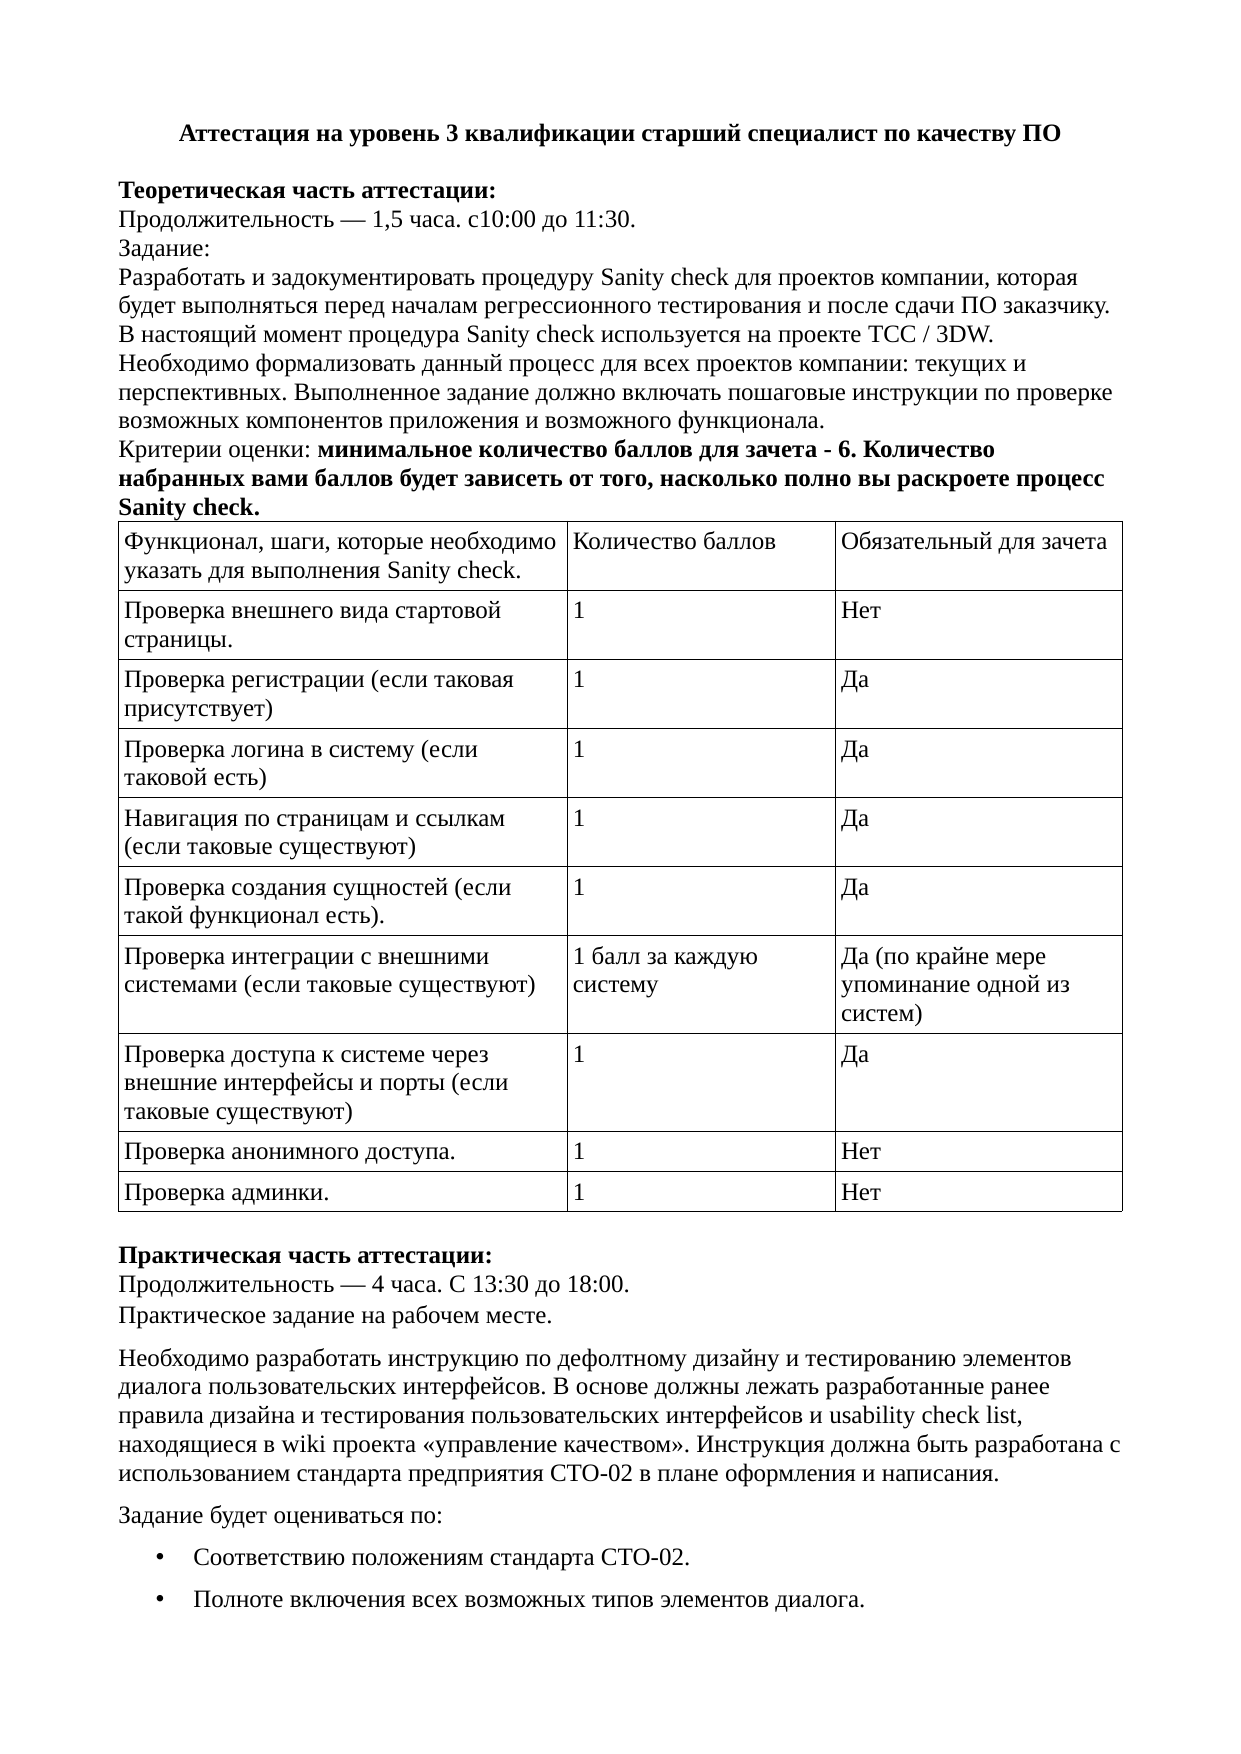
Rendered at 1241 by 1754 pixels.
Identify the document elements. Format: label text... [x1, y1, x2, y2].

table_cell Проверка логина в систему (если таковой есть) [119, 729, 567, 797]
table_cell 1 [568, 591, 835, 659]
table_header Обязательный для зачета [836, 522, 1122, 590]
text Аттестация на уровень 3 квалификации старший специалист по качеству ПО [118, 118, 1122, 147]
table_cell Нет [836, 1132, 1122, 1171]
text Продолжительность — 4 часа. С 13:30 до 18:00. [118, 1269, 1122, 1298]
list Полноте включения всех возможных типов элементов диалога. [156, 1584, 1122, 1613]
table_cell Да [836, 729, 1122, 797]
text Разработать и задокументировать процедуру Sanity check для проектов компании, которая будет выполняться перед началам регрессионного тестирования и после сдачи ПО заказчику. В настоящий момент процедура Sanity check используется на проекте TCC / 3DW. Необходимо формализовать данный процесс для всех проектов компании: текущих и перспективных. Выполненное задание должно включать пошаговые инструкции по проверке возможных компонентов приложения и возможного функционала. [118, 262, 1122, 434]
text Критерии оценки: минимальное количество баллов для зачета - 6. Количество набранных вами баллов будет зависеть от того, насколько полно вы раскроете процесс Sanity check. [118, 434, 1122, 521]
table_cell 1 [568, 798, 835, 866]
table_cell 1 [568, 729, 835, 797]
table_cell Проверка внешнего вида стартовой страницы. [119, 591, 567, 659]
table_cell 1 [568, 867, 835, 935]
table_cell Проверка создания сущностей (если такой функционал есть). [119, 867, 567, 935]
text Практическая часть аттестации: [118, 1240, 1122, 1269]
table_cell Да [836, 867, 1122, 935]
table_cell 1 [568, 1034, 835, 1131]
table_cell 1 балл за каждую систему [568, 936, 835, 1033]
table_cell Да [836, 798, 1122, 866]
text Необходимо разработать инструкцию по дефолтному дизайну и тестированию элементов диалога пользовательских интерфейсов. В основе должны лежать разработанные ранее правила дизайна и тестирования пользовательских интерфейсов и usability check list, находящиеся в wiki проекта «управление качеством». Инструкция должна быть разработана с использованием стандарта предприятия СТО-02 в плане оформления и написания. [118, 1343, 1122, 1486]
table_cell Нет [836, 591, 1122, 659]
table_cell Проверка анонимного доступа. [119, 1132, 567, 1171]
table_cell Проверка регистрации (если таковая присутствует) [119, 660, 567, 728]
table_cell Да (по крайне мере упоминание одной из систем) [836, 936, 1122, 1033]
table_cell 1 [568, 1132, 835, 1171]
table_cell Проверка админки. [119, 1172, 567, 1211]
text Задание: [118, 233, 1122, 262]
text Теоретическая часть аттестации: [118, 176, 1122, 204]
table_header Функционал, шаги, которые необходимо указать для выполнения Sanity check. [119, 522, 567, 590]
table_header Количество баллов [568, 522, 835, 590]
table_cell Нет [836, 1172, 1122, 1211]
table_cell Да [836, 660, 1122, 728]
table_cell Проверка интеграции с внешними системами (если таковые существуют) [119, 936, 567, 1033]
text Практическое задание на рабочем месте. [118, 1301, 1122, 1329]
text Продолжительность — 1,5 часа. с10:00 до 11:30. [118, 204, 1122, 233]
table_cell Проверка доступа к системе через внешние интерфейсы и порты (если таковые существуют) [119, 1034, 567, 1131]
list Соответствию положениям стандарта СТО-02. [156, 1542, 1122, 1571]
table_cell Навигация по страницам и ссылкам (если таковые существуют) [119, 798, 567, 866]
table_cell 1 [568, 1172, 835, 1211]
table_cell Да [836, 1034, 1122, 1131]
text Задание будет оцениваться по: [118, 1500, 1122, 1528]
table_cell 1 [568, 660, 835, 728]
